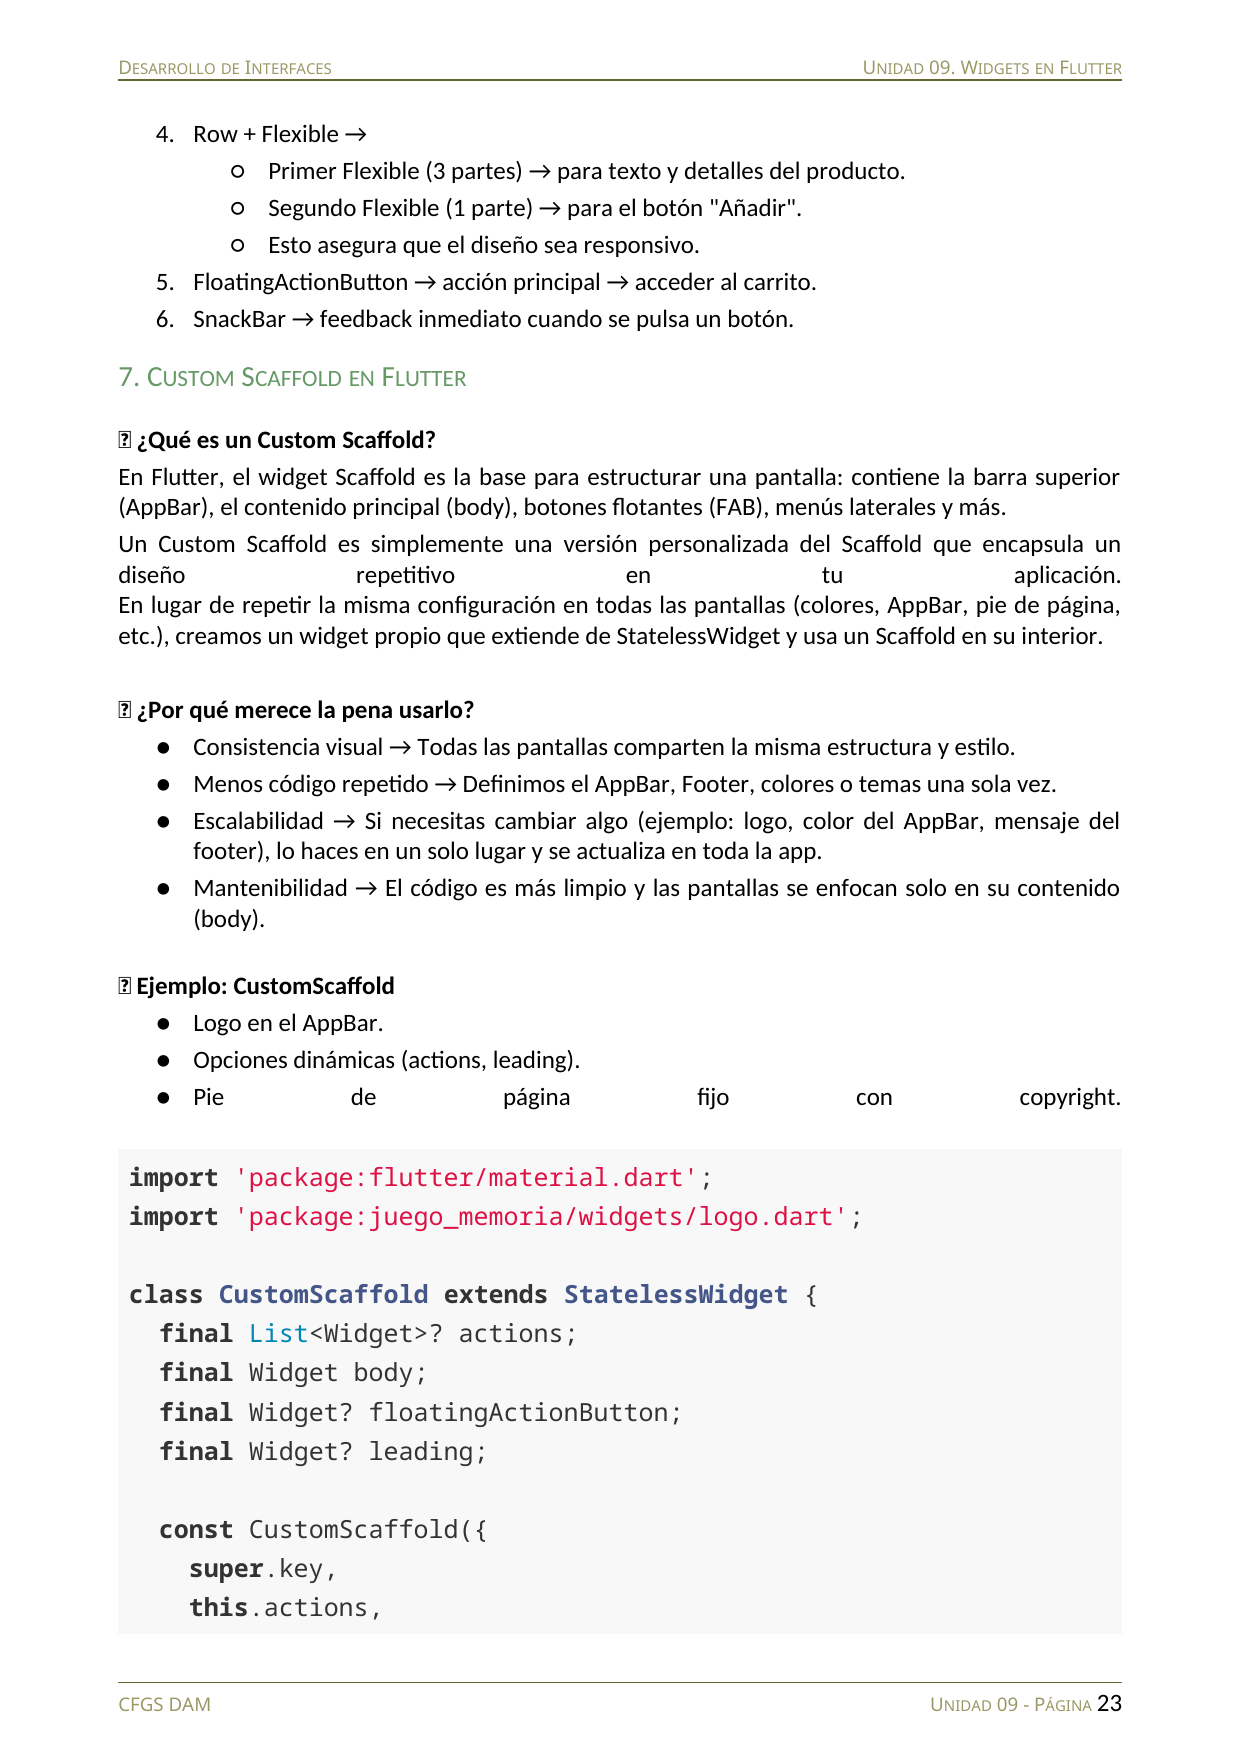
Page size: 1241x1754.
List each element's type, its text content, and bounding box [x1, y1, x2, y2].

list Opciones dinámicas (actions, leading). [156, 1044, 1122, 1075]
subtitle 7. Custom Scaffold en Flutter [118, 358, 1122, 394]
text Un Custom Scaffold es simplemente una versión personalizada del Scaffold que encapsula un diseño repetitivo en tu aplicación. En lugar de repetir la misma configuración en todas las pantallas (colores, AppBar, pie de página, etc.), creamos un widget propio que extiende de StatelessWidget y usa un Scaffold en su interior. [118, 528, 1122, 651]
list FloatingActionButton → acción principal → acceder al carrito. [156, 266, 1122, 296]
table_header import 'package:flutter/material.dart'; import 'package:juego_memoria/widgets/logo.dart'; class CustomScaffold extends StatelessWidget { final List<Widget>? actions; final Widget body; final Widget? floatingActionButton; final Widget? leading; const CustomScaffold({ super.key, this.actions, [118, 1149, 1122, 1634]
list Primer Flexible (3 partes) → para texto y detalles del producto. [231, 155, 1122, 186]
list Row + Flexible → [156, 118, 1122, 148]
list Menos código repetido → Definimos el AppBar, Footer, colores o temas una sola vez. [156, 768, 1122, 798]
list Consistencia visual → Todas las pantallas comparten la misma estructura y estilo. [156, 731, 1122, 761]
list Logo en el AppBar. [156, 1007, 1122, 1038]
list Segundo Flexible (1 parte) → para el botón "Añadir". [231, 192, 1122, 222]
text 🔹 ¿Por qué merece la pena usarlo? [118, 694, 1122, 724]
list Escalabilidad → Si necesitas cambiar algo (ejemplo: logo, color del AppBar, mensaje del footer), lo haces en un solo lugar y se actualiza en toda la app. [156, 805, 1122, 866]
text 🔹 ¿Qué es un Custom Scaffold? [118, 424, 1122, 454]
list Esto asegura que el diseño sea responsivo. [231, 229, 1122, 259]
list SnackBar → feedback inmediato cuando se pulsa un botón. [156, 303, 1122, 333]
list Pie de página fijo con copyright. [156, 1081, 1122, 1142]
text En Flutter, el widget Scaffold es la base para estructurar una pantalla: contiene la barra superior (AppBar), el contenido principal (body), botones flotantes (FAB), menús laterales y más. [118, 461, 1122, 522]
text 🔹 Ejemplo: CustomScaffold [118, 970, 1122, 1001]
list Mantenibilidad → El código es más limpio y las pantallas se enfocan solo en su contenido (body). [156, 872, 1122, 964]
